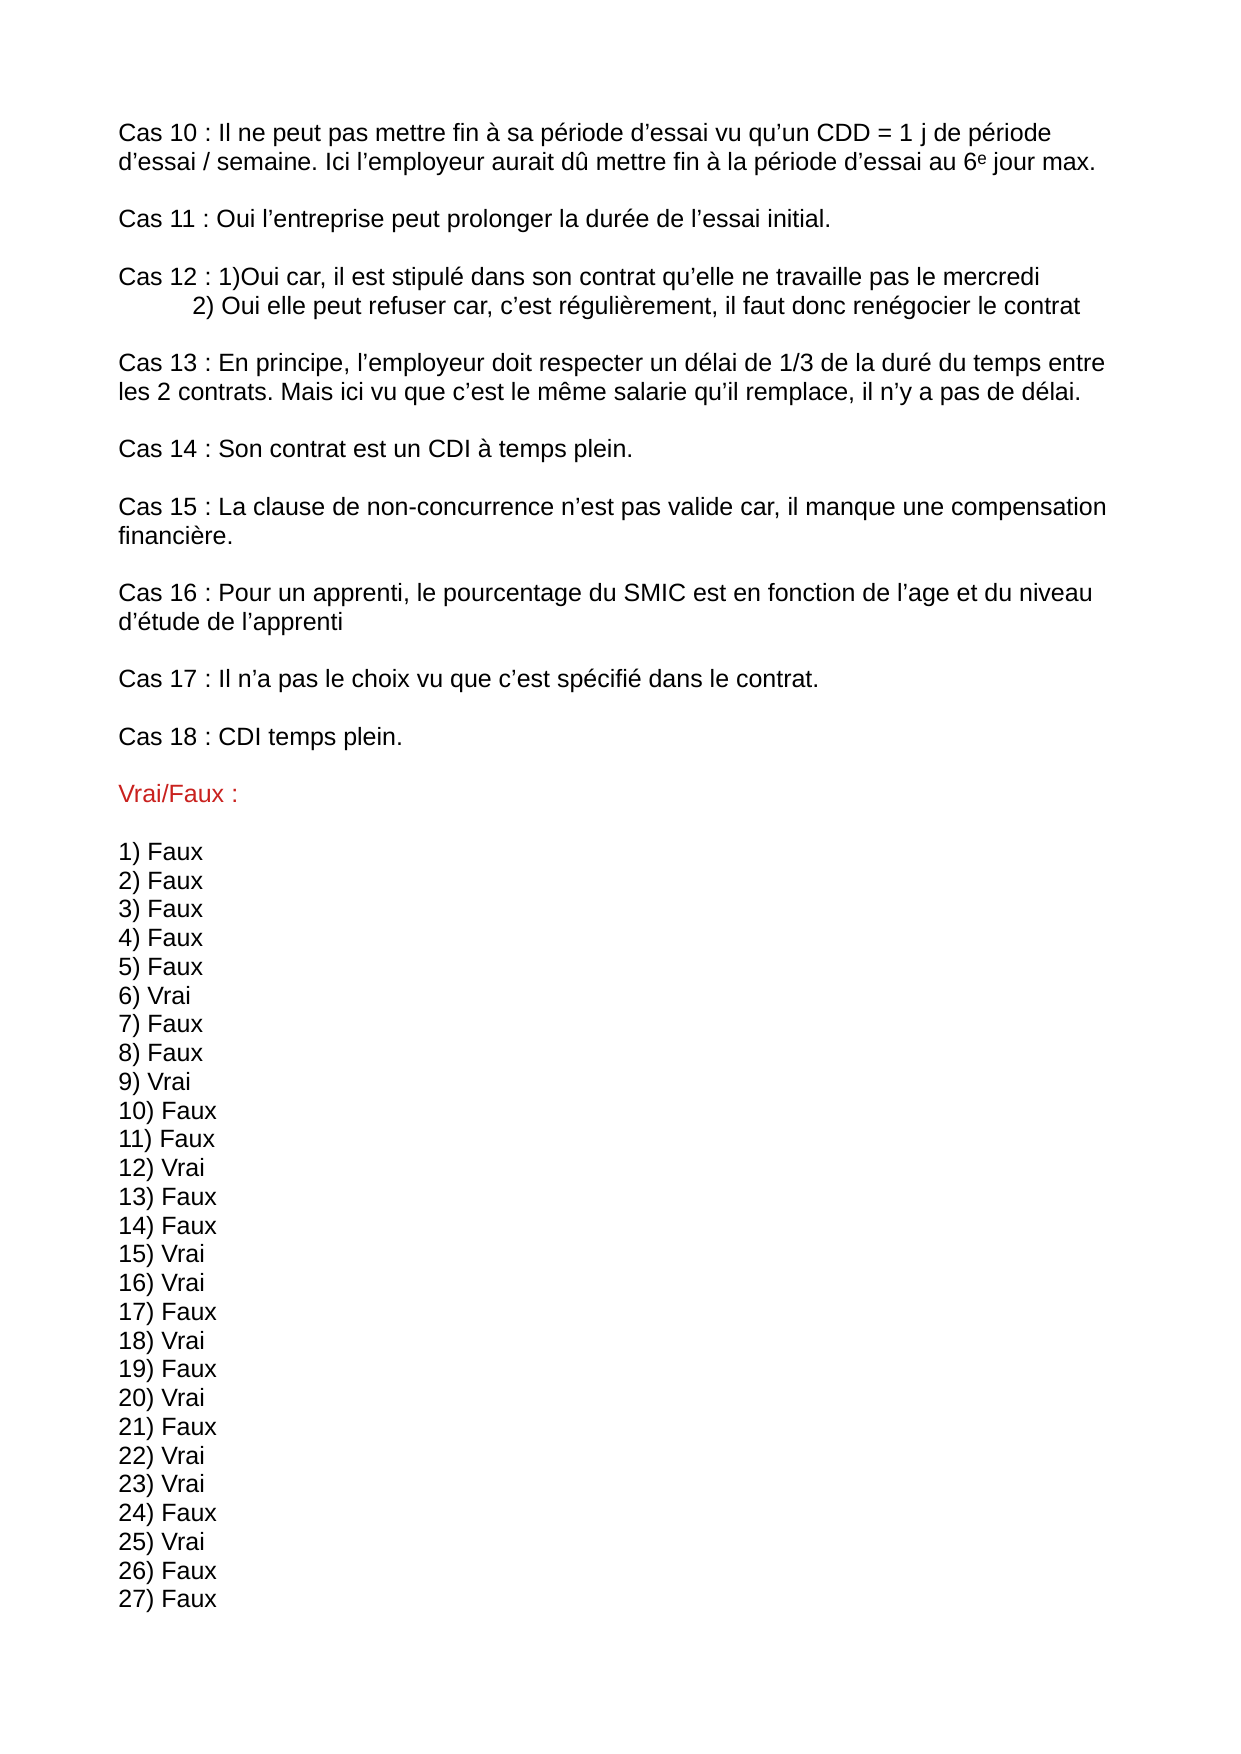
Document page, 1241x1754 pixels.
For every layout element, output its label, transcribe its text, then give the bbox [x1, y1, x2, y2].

text Cas 11 : Oui l’entreprise peut prolonger la durée de l’essai initial. [118, 204, 1122, 233]
text 6) Vrai [118, 981, 1122, 1009]
text 2) Oui elle peut refuser car, c’est régulièrement, il faut donc renégocier le contrat [118, 291, 1122, 319]
text 3) Faux [118, 894, 1122, 923]
text 10) Faux [118, 1096, 1122, 1124]
text 5) Faux [118, 952, 1122, 981]
text 18) Vrai [118, 1326, 1122, 1354]
text Vrai/Faux : [118, 779, 1122, 808]
text Cas 13 : En principe, l’employeur doit respecter un délai de 1/3 de la duré du temps entre les 2 contrats. Mais ici vu que c’est le même salarie qu’il remplace, il n’y a pas de délai. [118, 348, 1122, 406]
text 17) Faux [118, 1297, 1122, 1326]
text 24) Faux [118, 1498, 1122, 1527]
text 13) Faux [118, 1182, 1122, 1211]
text 16) Vrai [118, 1268, 1122, 1297]
text 22) Vrai [118, 1441, 1122, 1469]
text 14) Faux [118, 1211, 1122, 1239]
text 12) Vrai [118, 1153, 1122, 1182]
text Cas 14 : Son contrat est un CDI à temps plein. [118, 434, 1122, 463]
text 27) Faux [118, 1584, 1122, 1613]
text Cas 16 : Pour un apprenti, le pourcentage du SMIC est en fonction de l’age et du niveau d’étude de l’apprenti [118, 578, 1122, 636]
text 11) Faux [118, 1124, 1122, 1153]
text 23) Vrai [118, 1469, 1122, 1498]
text 20) Vrai [118, 1383, 1122, 1412]
text 19) Faux [118, 1354, 1122, 1383]
text 25) Vrai [118, 1527, 1122, 1556]
text 2) Faux [118, 866, 1122, 894]
text 21) Faux [118, 1412, 1122, 1441]
text 1) Faux [118, 837, 1122, 866]
text Cas 12 : 1)Oui car, il est stipulé dans son contrat qu’elle ne travaille pas le mercredi [118, 262, 1122, 291]
text 7) Faux [118, 1009, 1122, 1038]
text Cas 15 : La clause de non-concurrence n’est pas valide car, il manque une compensation financière. [118, 492, 1122, 549]
text Cas 18 : CDI temps plein. [118, 722, 1122, 751]
text Cas 10 : Il ne peut pas mettre fin à sa période d’essai vu qu’un CDD = 1 j de période d’essai / semaine. Ici l’employeur aurait dû mettre fin à la période d’essai au 6ᵉ jour max. [118, 118, 1122, 176]
text 4) Faux [118, 923, 1122, 952]
text 15) Vrai [118, 1239, 1122, 1268]
text Cas 17 : Il n’a pas le choix vu que c’est spécifié dans le contrat. [118, 664, 1122, 693]
text 9) Vrai [118, 1067, 1122, 1096]
text 26) Faux [118, 1556, 1122, 1584]
text 8) Faux [118, 1038, 1122, 1067]
